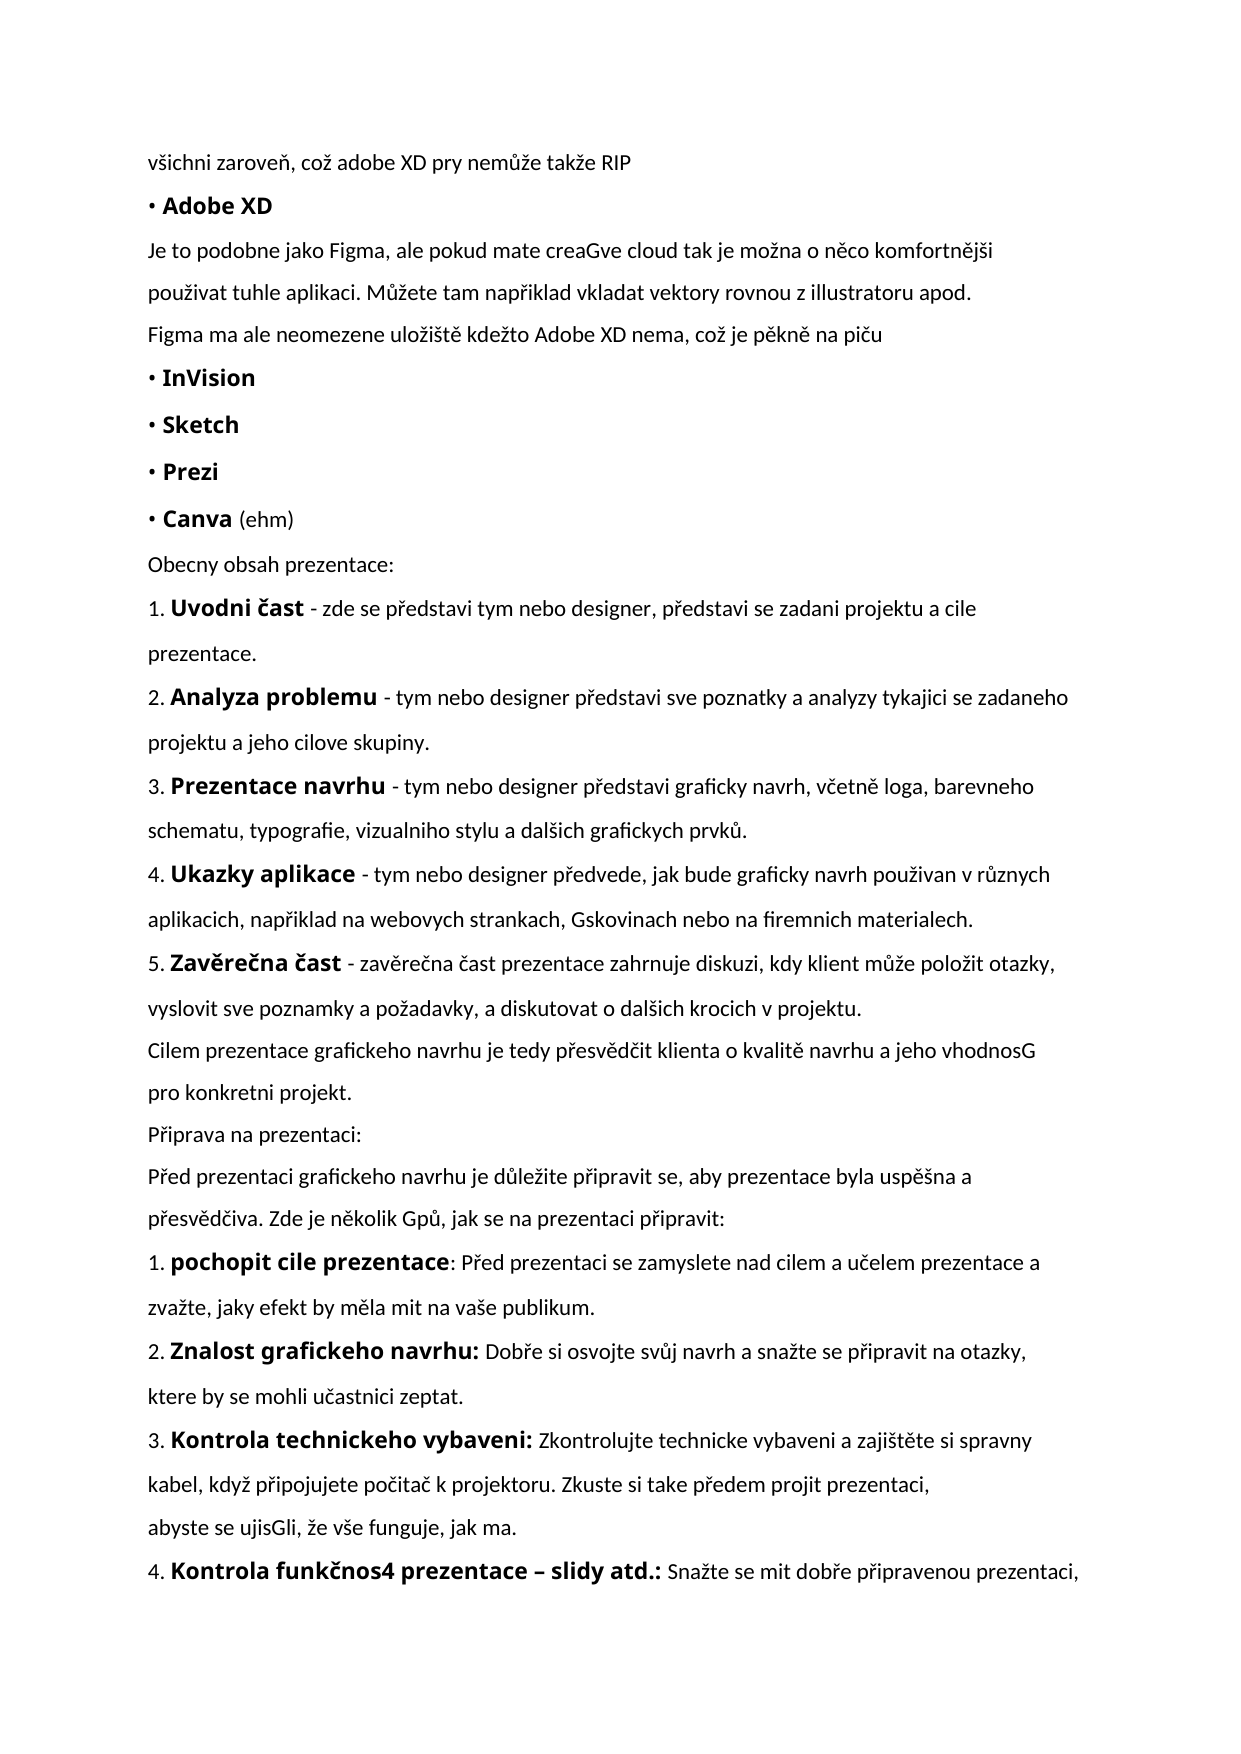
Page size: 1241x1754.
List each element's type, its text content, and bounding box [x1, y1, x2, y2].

text Obecny obsah prezentace: [148, 550, 1093, 578]
text 2. Znalost grafickeho navrhu: Dobře si osvojte svůj navrh a snažte se připravit na otazky, [148, 1335, 1093, 1366]
text aplikacich, napřiklad na webovych strankach, Gskovinach nebo na firemnich materialech. [148, 905, 1093, 933]
text vyslovit sve poznamky a požadavky, a diskutovat o dalšich krocich v projektu. [148, 994, 1093, 1022]
text zvažte, jaky efekt by měla mit na vaše publikum. [148, 1293, 1093, 1321]
text schematu, typografie, vizualniho stylu a dalšich grafickych prvků. [148, 816, 1093, 844]
text přesvědčiva. Zde je několik Gpů, jak se na prezentaci připravit: [148, 1204, 1093, 1232]
text projektu a jeho cilove skupiny. [148, 728, 1093, 756]
text abyste se ujisGli, že vše funguje, jak ma. [148, 1513, 1093, 1541]
text 1. Uvodni čast - zde se představi tym nebo designer, představi se zadani projektu a cile [148, 592, 1093, 623]
text • InVision [148, 362, 1093, 394]
text • Prezi [148, 456, 1093, 487]
text 4. Ukazky aplikace - tym nebo designer předvede, jak bude graficky navrh použivan v různych [148, 858, 1093, 890]
text Připrava na prezentaci: [148, 1120, 1093, 1148]
text 4. Kontrola funkčnos4 prezentace – slidy atd.: Snažte se mit dobře připravenou prezentaci, [148, 1554, 1093, 1586]
text Cilem prezentace grafickeho navrhu je tedy přesvědčit klienta o kvalitě navrhu a jeho vhodnosG [148, 1036, 1093, 1064]
text 3. Prezentace navrhu - tym nebo designer představi graficky navrh, včetně loga, barevneho [148, 769, 1093, 801]
text Je to podobne jako Figma, ale pokud mate creaGve cloud tak je možna o něco komfortnějši [148, 236, 1093, 264]
text ktere by se mohli učastnici zeptat. [148, 1382, 1093, 1410]
text pro konkretni projekt. [148, 1078, 1093, 1106]
text • Adobe XD [148, 189, 1093, 221]
text 1. pochopit cile prezentace: Před prezentaci se zamyslete nad cilem a učelem prezentace a [148, 1246, 1093, 1277]
text kabel, když připojujete počitač k projektoru. Zkuste si take předem projit prezentaci, [148, 1471, 1093, 1499]
text prezentace. [148, 639, 1093, 667]
text 3. Kontrola technickeho vybaveni: Zkontrolujte technicke vybaveni a zajištěte si spravny [148, 1424, 1093, 1455]
text Figma ma ale neomezene uložiště kdežto Adobe XD nema, což je pěkně na piču [148, 320, 1093, 348]
text • Sketch [148, 409, 1093, 441]
text 5. Zavěrečna čast - zavěrečna čast prezentace zahrnuje diskuzi, kdy klient může položit otazky, [148, 947, 1093, 978]
text použivat tuhle aplikaci. Můžete tam napřiklad vkladat vektory rovnou z illustratoru apod. [148, 278, 1093, 306]
text 2. Analyza problemu - tym nebo designer představi sve poznatky a analyzy tykajici se zadaneho [148, 681, 1093, 712]
text Před prezentaci grafickeho navrhu je důležite připravit se, aby prezentace byla uspěšna a [148, 1162, 1093, 1190]
text všichni zaroveň, což adobe XD pry nemůže takže RIP [148, 148, 1093, 176]
text • Canva (ehm) [148, 503, 1093, 534]
